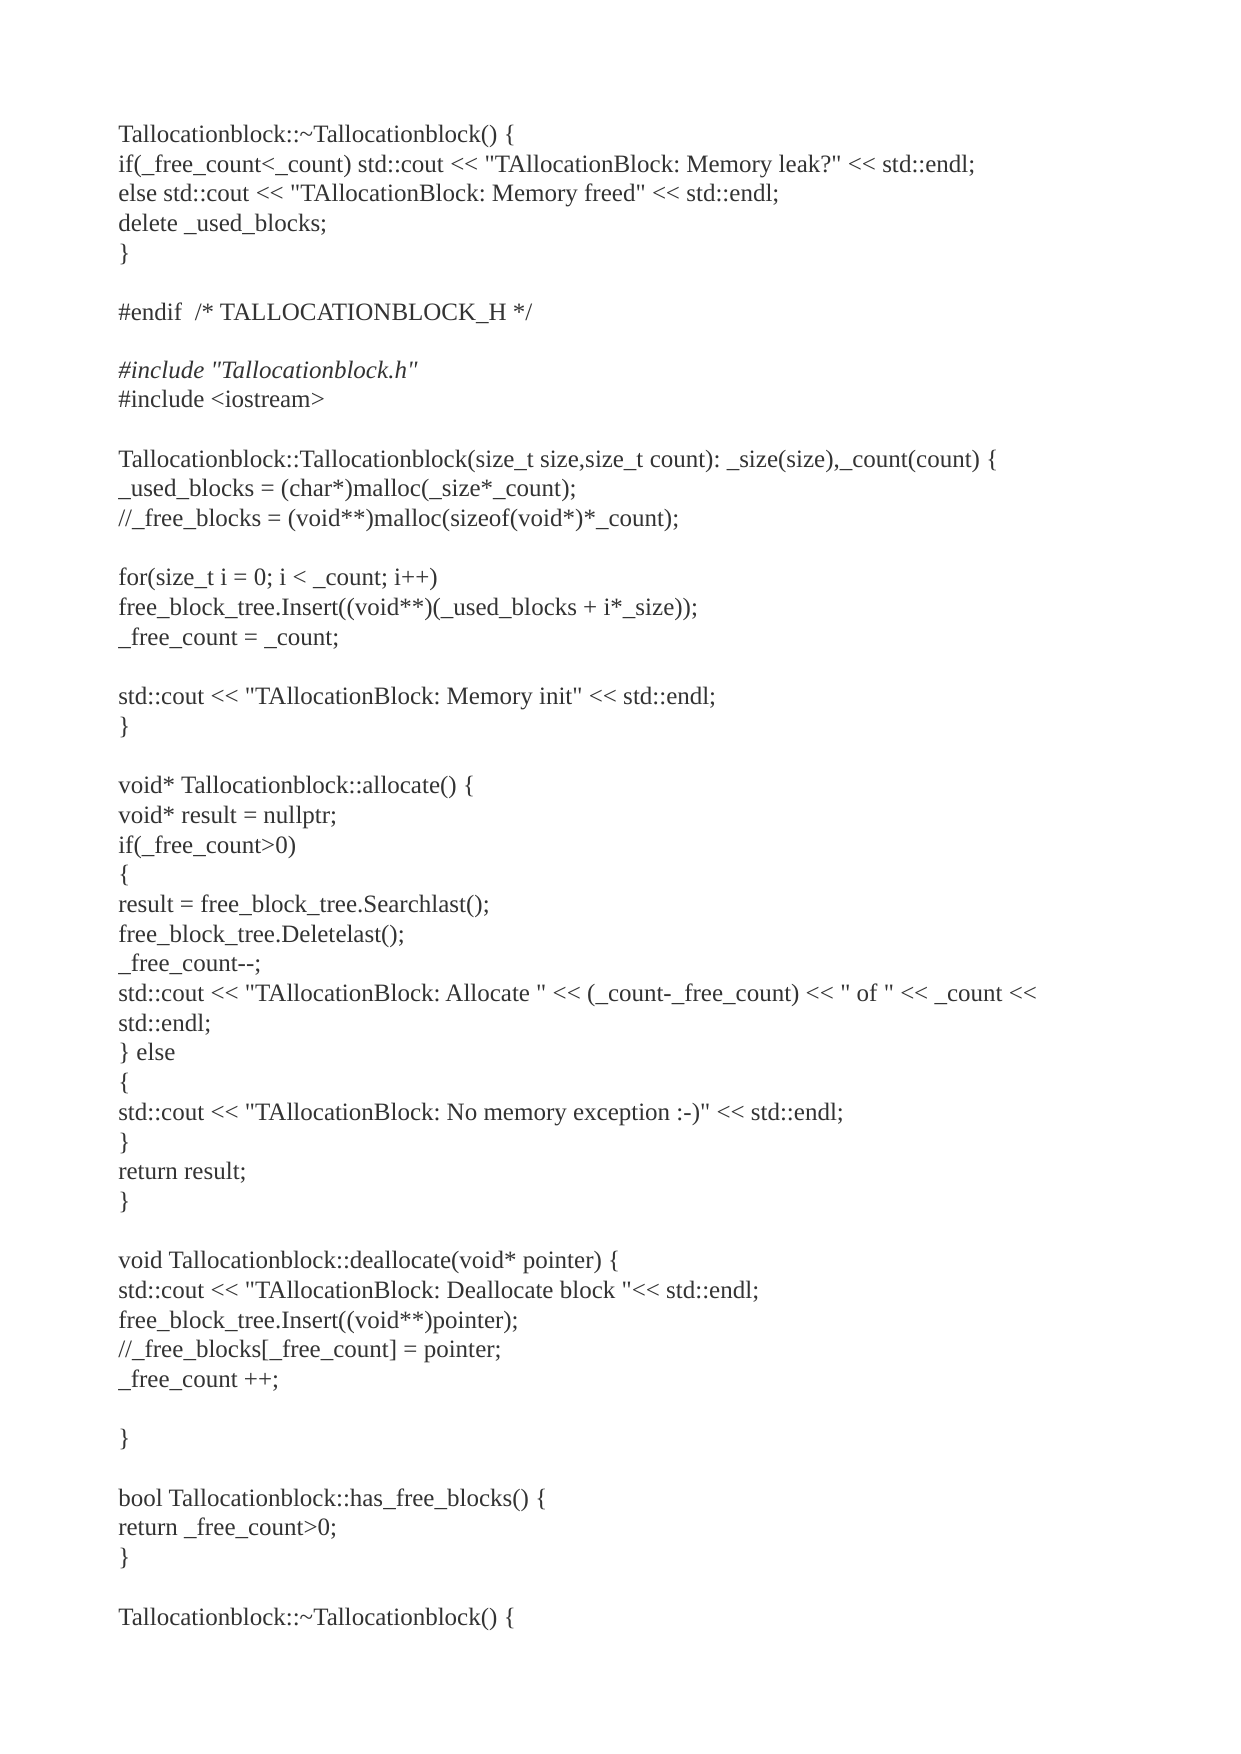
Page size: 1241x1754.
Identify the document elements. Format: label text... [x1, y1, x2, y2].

text //_free_blocks[_free_count] = pointer; [118, 1333, 1122, 1363]
text result = free_block_tree.Searchlast(); [118, 888, 1122, 918]
text free_block_tree.Insert((void**)pointer); [118, 1304, 1122, 1333]
text } [118, 1541, 1122, 1571]
text { [118, 858, 1122, 888]
text bool Tallocationblock::has_free_blocks() { [118, 1482, 1122, 1512]
text free_block_tree.Insert((void**)(_used_blocks + i*_size)); [118, 591, 1122, 621]
text Tallocationblock::Tallocationblock(size_t size,size_t count): _size(size),_count(count) { [118, 443, 1122, 472]
text Tallocationblock::~Tallocationblock() { [118, 118, 1122, 148]
text free_block_tree.Deletelast(); [118, 918, 1122, 947]
text delete _used_blocks; [118, 207, 1122, 237]
text else std::cout << "TAllocationBlock: Memory freed" << std::endl; [118, 177, 1122, 207]
text } [118, 1422, 1122, 1452]
text void* Tallocationblock::allocate() { [118, 769, 1122, 799]
text _free_count = _count; [118, 621, 1122, 651]
text void* result = nullptr; [118, 799, 1122, 829]
text return _free_count>0; [118, 1512, 1122, 1541]
text std::cout << "TAllocationBlock: Allocate " << (_count-_free_count) << " of " << _count << std::endl; [118, 977, 1122, 1037]
text #endif /* TALLOCATIONBLOCK_H */ [118, 296, 1122, 326]
text if(_free_count>0) [118, 829, 1122, 858]
text } [118, 710, 1122, 740]
text void Tallocationblock::deallocate(void* pointer) { [118, 1244, 1122, 1274]
text std::cout << "TAllocationBlock: Deallocate block "<< std::endl; [118, 1274, 1122, 1304]
text } [118, 1126, 1122, 1155]
text } else [118, 1037, 1122, 1066]
text return result; [118, 1155, 1122, 1185]
text for(size_t i = 0; i < _count; i++) [118, 562, 1122, 591]
text //_free_blocks = (void**)malloc(sizeof(void*)*_count); [118, 502, 1122, 532]
text std::cout << "TAllocationBlock: No memory exception :-)" << std::endl; [118, 1096, 1122, 1126]
text #include <iostream> [118, 383, 1122, 413]
text Tallocationblock::~Tallocationblock() { [118, 1601, 1122, 1630]
text } [118, 237, 1122, 267]
text } [118, 1185, 1122, 1215]
text _free_count ++; [118, 1363, 1122, 1393]
text std::cout << "TAllocationBlock: Memory init" << std::endl; [118, 680, 1122, 710]
text if(_free_count<_count) std::cout << "TAllocationBlock: Memory leak?" << std::endl; [118, 148, 1122, 177]
text { [118, 1066, 1122, 1096]
text _used_blocks = (char*)malloc(_size*_count); [118, 472, 1122, 502]
text _free_count--; [118, 947, 1122, 977]
text #include "Tallocationblock.h" [118, 355, 1122, 383]
